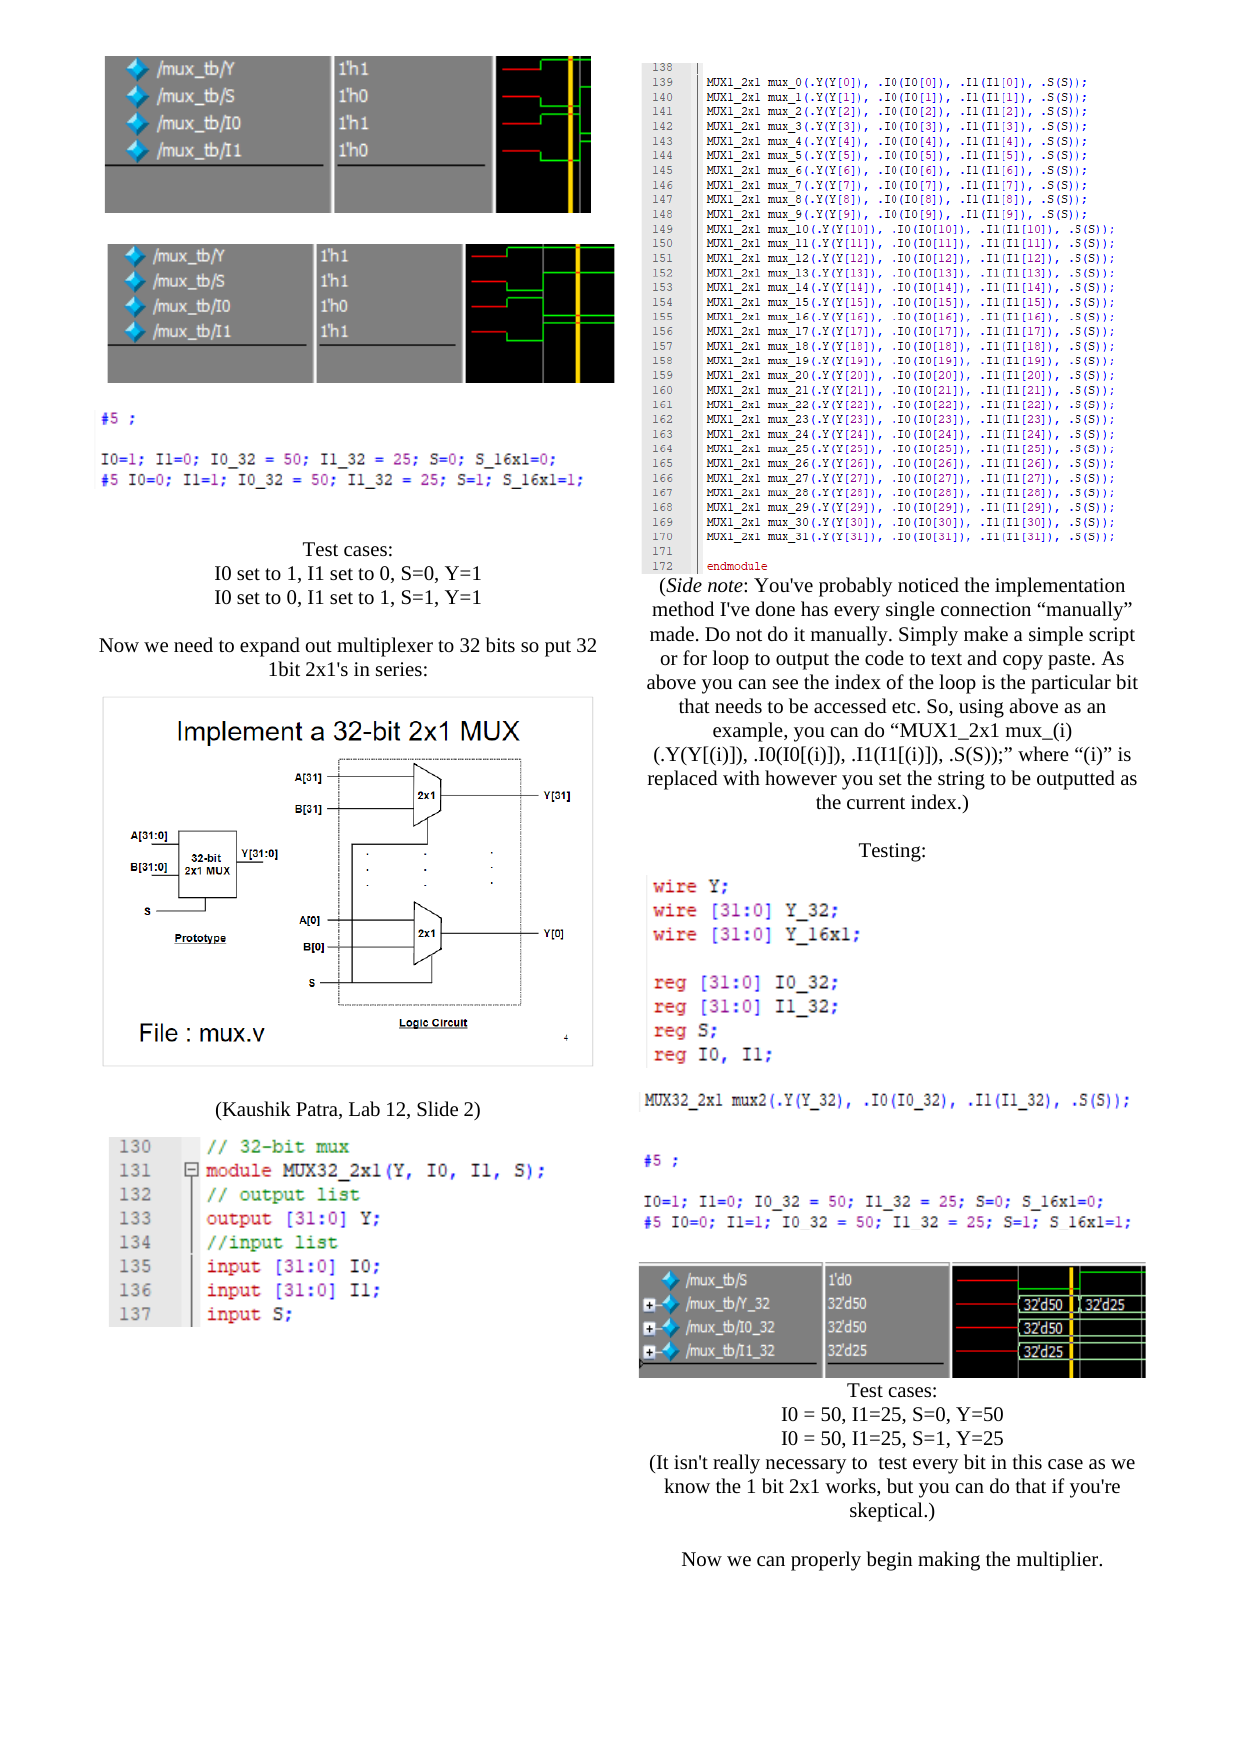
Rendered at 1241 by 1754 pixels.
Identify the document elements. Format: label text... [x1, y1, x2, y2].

text Test cases: [639, 1378, 1146, 1402]
text (It isn't really necessary to test every bit in this case as we know the 1 bit 2x1 works, but you can do that if you're skeptical.) [639, 1450, 1146, 1522]
text (Side note: You've probably noticed the implementation method I've done has every single connection “manually” made. Do not do it manually. Simply make a simple script or for loop to output the code to text and copy paste. As above you can see the index of the loop is the particular bit that needs to be accessed etc. So, using above as an example, you can do “MUX1_2x1 mux_(i)(.Y(Y[(i)]), .I0(I0[(i)]), .I1(I1[(i)]), .S(S));” where “(i)” is replaced with however you set the string to be outputted as the current index.) [639, 56, 1146, 814]
text I0 set to 0, I1 set to 1, S=1, Y=1 [94, 585, 601, 609]
text [639, 1254, 1146, 1262]
text Testing: [639, 838, 1146, 862]
text I0 = 50, I1=25, S=1, Y=25 [639, 1426, 1146, 1450]
text I0 = 50, I1=25, S=0, Y=50 [639, 1402, 1146, 1426]
text Test cases: [94, 537, 601, 561]
text Now we can properly begin making the multiplier. [639, 1546, 1146, 1571]
text I0 set to 1, I1 set to 0, S=0, Y=1 [94, 561, 601, 585]
text (Kaushik Patra, Lab 12, Slide 2) [94, 1097, 601, 1121]
text Now we need to expand out multiplexer to 32 bits so put 32 1bit 2x1's in series: [94, 633, 601, 681]
